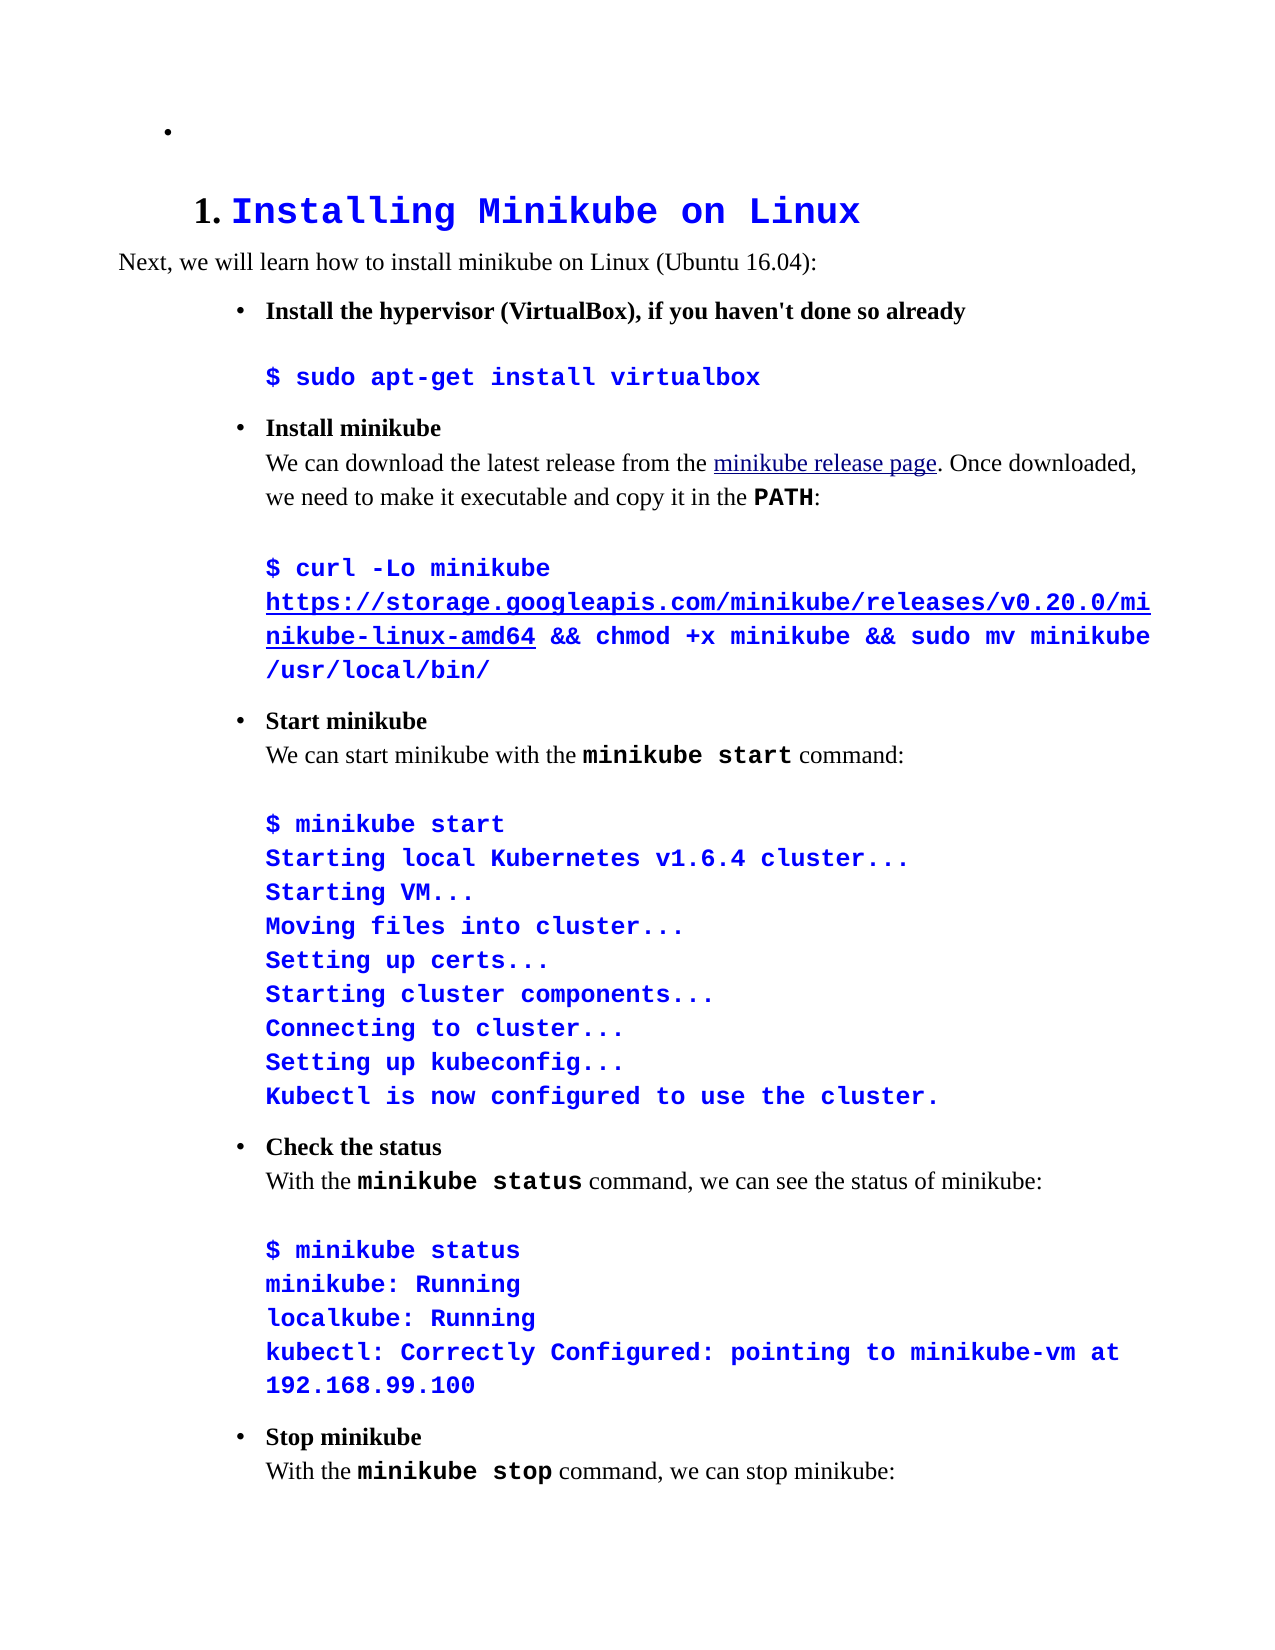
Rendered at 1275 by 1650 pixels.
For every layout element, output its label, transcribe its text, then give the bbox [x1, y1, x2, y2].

text Next, we will learn how to install minikube on Linux (Ubuntu 16.04): [118, 247, 1157, 276]
list Install the hypervisor (VirtualBox), if you haven't done so already $ sudo apt-get install virtualbox [236, 296, 1157, 393]
subtitle Installing Minikube on Linux [193, 188, 1157, 234]
list Check the status With the minikube status command, we can see the status of minikube: $ minikube status minikube: Running localkube: Running kubectl: Correctly Configured: pointing to minikube-vm at 192.168.99.100 [236, 1132, 1157, 1401]
list Install minikube We can download the latest release from the minikube release page. Once downloaded, we need to make it executable and copy it in the PATH: $ curl -Lo minikube https://storage.googleapis.com/minikube/releases/v0.20.0/minikube-linux-amd64 && chmod +x minikube && sudo mv minikube /usr/local/bin/ [236, 413, 1157, 686]
list Stop minikube With the minikube stop command, we can stop minikube: [236, 1422, 1157, 1521]
list Start minikube We can start minikube with the minikube start command: $ minikube start Starting local Kubernetes v1.6.4 cluster... Starting VM... Moving files into cluster... Setting up certs... Starting cluster components... Connecting to cluster... Setting up kubeconfig... Kubectl is now configured to use the cluster. [236, 706, 1157, 1112]
